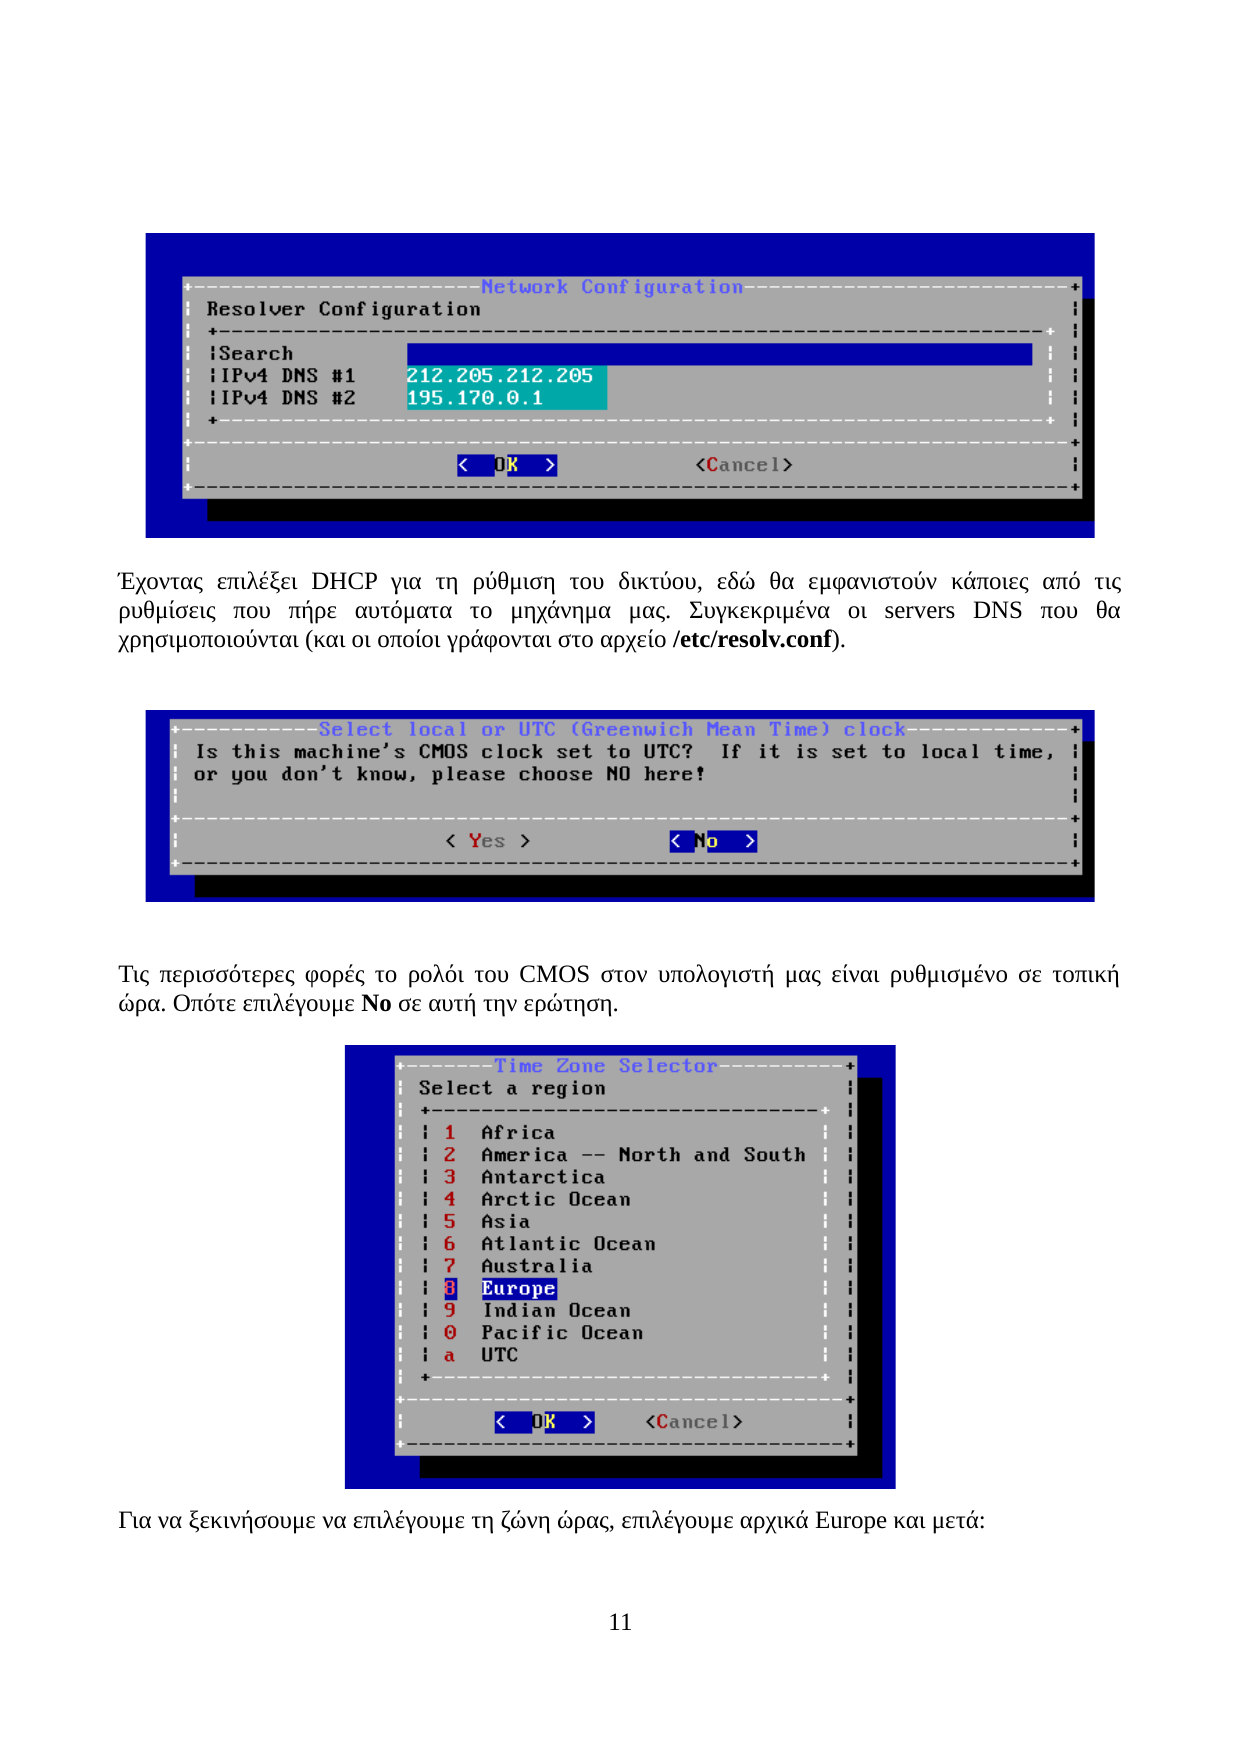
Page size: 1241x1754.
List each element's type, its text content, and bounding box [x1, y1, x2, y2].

picture [145, 233, 1095, 538]
text Για να ξεκινήσουμε να επιλέγουμε τη ζώνη ώρας, επιλέγουμε αρχικά Europe και μετά: [118, 1506, 1122, 1534]
text Έχοντας επιλέξει DHCP για τη ρύθμιση του δικτύου, εδώ θα εμφανιστούν κάποιες από τις ρυθμίσεις που πήρε αυτόματα το μηχάνημα μας. Συγκεκριμένα οι servers DNS που θα χρησιμοποιούνται (και οι οποίοι γράφονται στο αρχείο /etc/resolv.conf). [118, 566, 1122, 652]
picture [344, 1045, 896, 1489]
text Τις περισσότερες φορές το ρολόι του CMOS στον υπολογιστή μας είναι ρυθμισμένο σε τοπική ώρα. Οπότε επιλέγουμε Νο σε αυτή την ερώτηση. [118, 959, 1122, 1017]
picture [145, 710, 1095, 902]
